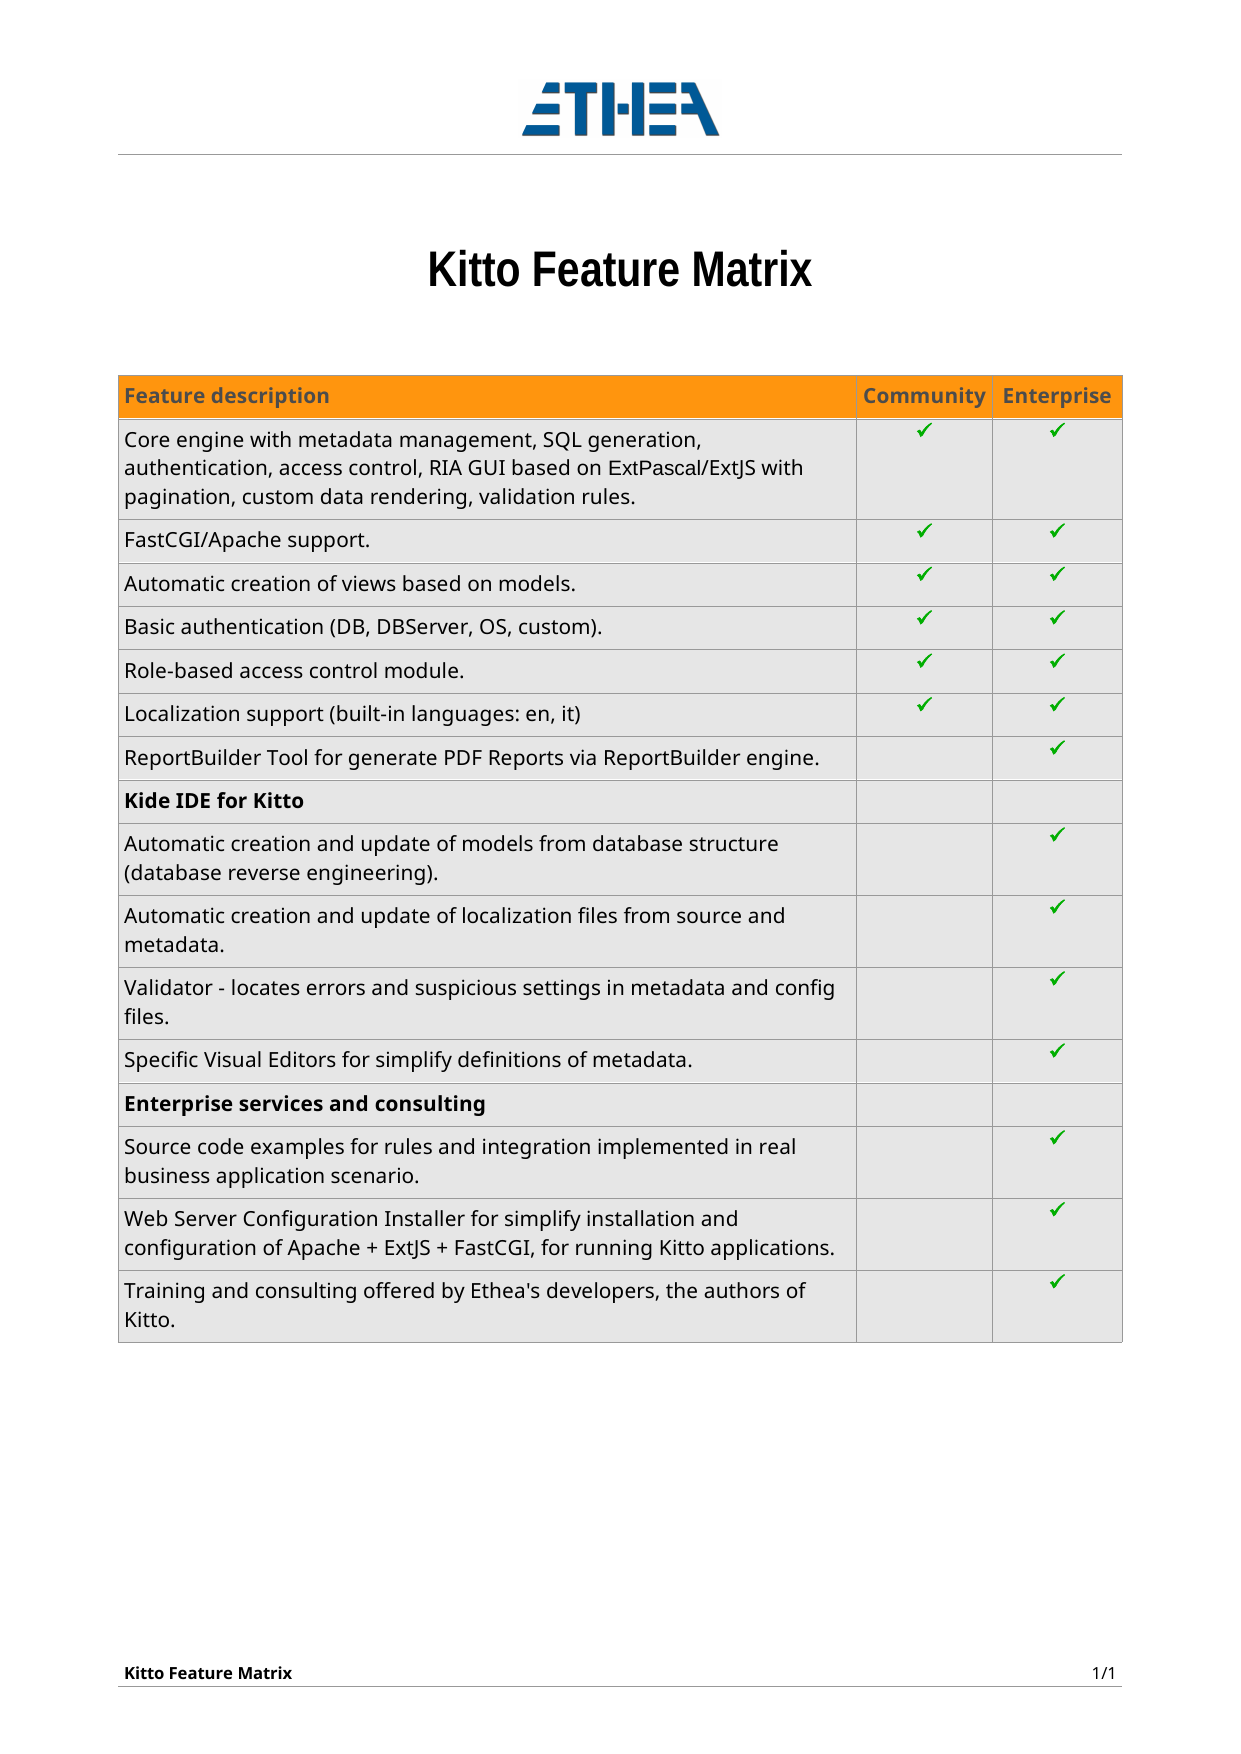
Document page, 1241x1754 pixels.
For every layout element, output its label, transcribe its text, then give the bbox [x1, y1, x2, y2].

table_cell  [993, 650, 1122, 693]
table_header Enterprise [993, 376, 1122, 418]
table_cell  [993, 607, 1122, 649]
table_cell  [993, 737, 1122, 779]
table_cell  [857, 607, 992, 649]
table_cell Training and consulting offered by Ethea's developers, the authors of Kitto. [119, 1271, 856, 1342]
table_cell ReportBuilder Tool for generate PDF Reports via ReportBuilder engine. [119, 737, 856, 779]
table_cell  [993, 420, 1122, 519]
table_cell Automatic creation of views based on models. [119, 564, 856, 606]
table_cell  [993, 896, 1122, 967]
table_cell [857, 1040, 992, 1082]
table_cell [857, 1127, 992, 1198]
table_cell Automatic creation and update of models from database structure (database reverse engineering). [119, 824, 856, 895]
table_cell  [993, 968, 1122, 1039]
table_cell [857, 781, 992, 823]
table_cell  [857, 420, 992, 519]
table_cell [857, 968, 992, 1039]
table_cell  [993, 1271, 1122, 1342]
table_cell [993, 781, 1122, 823]
table_cell Automatic creation and update of localization files from source and metadata. [119, 896, 856, 967]
table_cell Kide IDE for Kitto [119, 781, 856, 823]
table_cell  [993, 564, 1122, 606]
table_cell FastCGI/Apache support. [119, 520, 856, 562]
title Kitto Feature Matrix [118, 239, 1122, 296]
table_cell  [993, 1040, 1122, 1082]
table_cell Specific Visual Editors for simplify definitions of metadata. [119, 1040, 856, 1082]
table_cell  [993, 824, 1122, 895]
table_cell  [993, 694, 1122, 736]
table_cell  [857, 650, 992, 693]
table_cell Core engine with metadata management, SQL generation, authentication, access control, RIA GUI based on ExtPascal/ExtJS with pagination, custom data rendering, validation rules. [119, 420, 856, 519]
table_cell [857, 896, 992, 967]
table_cell [857, 1271, 992, 1342]
table_cell Validator - locates errors and suspicious settings in metadata and config files. [119, 968, 856, 1039]
table_cell Basic authentication (DB, DBServer, OS, custom). [119, 607, 856, 649]
table_cell [857, 824, 992, 895]
table_cell  [993, 1199, 1122, 1270]
table_cell Source code examples for rules and integration implemented in real business application scenario. [119, 1127, 856, 1198]
table_cell Role-based access control module. [119, 650, 856, 693]
table_cell  [857, 520, 992, 562]
table_cell [857, 1199, 992, 1270]
table_cell Web Server Configuration Installer for simplify installation and configuration of Apache + ExtJS + FastCGI, for running Kitto applications. [119, 1199, 856, 1270]
table_header Community [857, 376, 992, 418]
table_cell [993, 1084, 1122, 1126]
table_cell  [857, 564, 992, 606]
table_cell Enterprise services and consulting [119, 1084, 856, 1126]
picture [518, 79, 722, 138]
table_cell Localization support (built-in languages: en, it) [119, 694, 856, 736]
table_cell  [993, 1127, 1122, 1198]
table_header Feature description [119, 376, 856, 418]
table_cell  [857, 694, 992, 736]
table_cell  [993, 520, 1122, 562]
table_cell [857, 1084, 992, 1126]
table_cell [857, 737, 992, 779]
